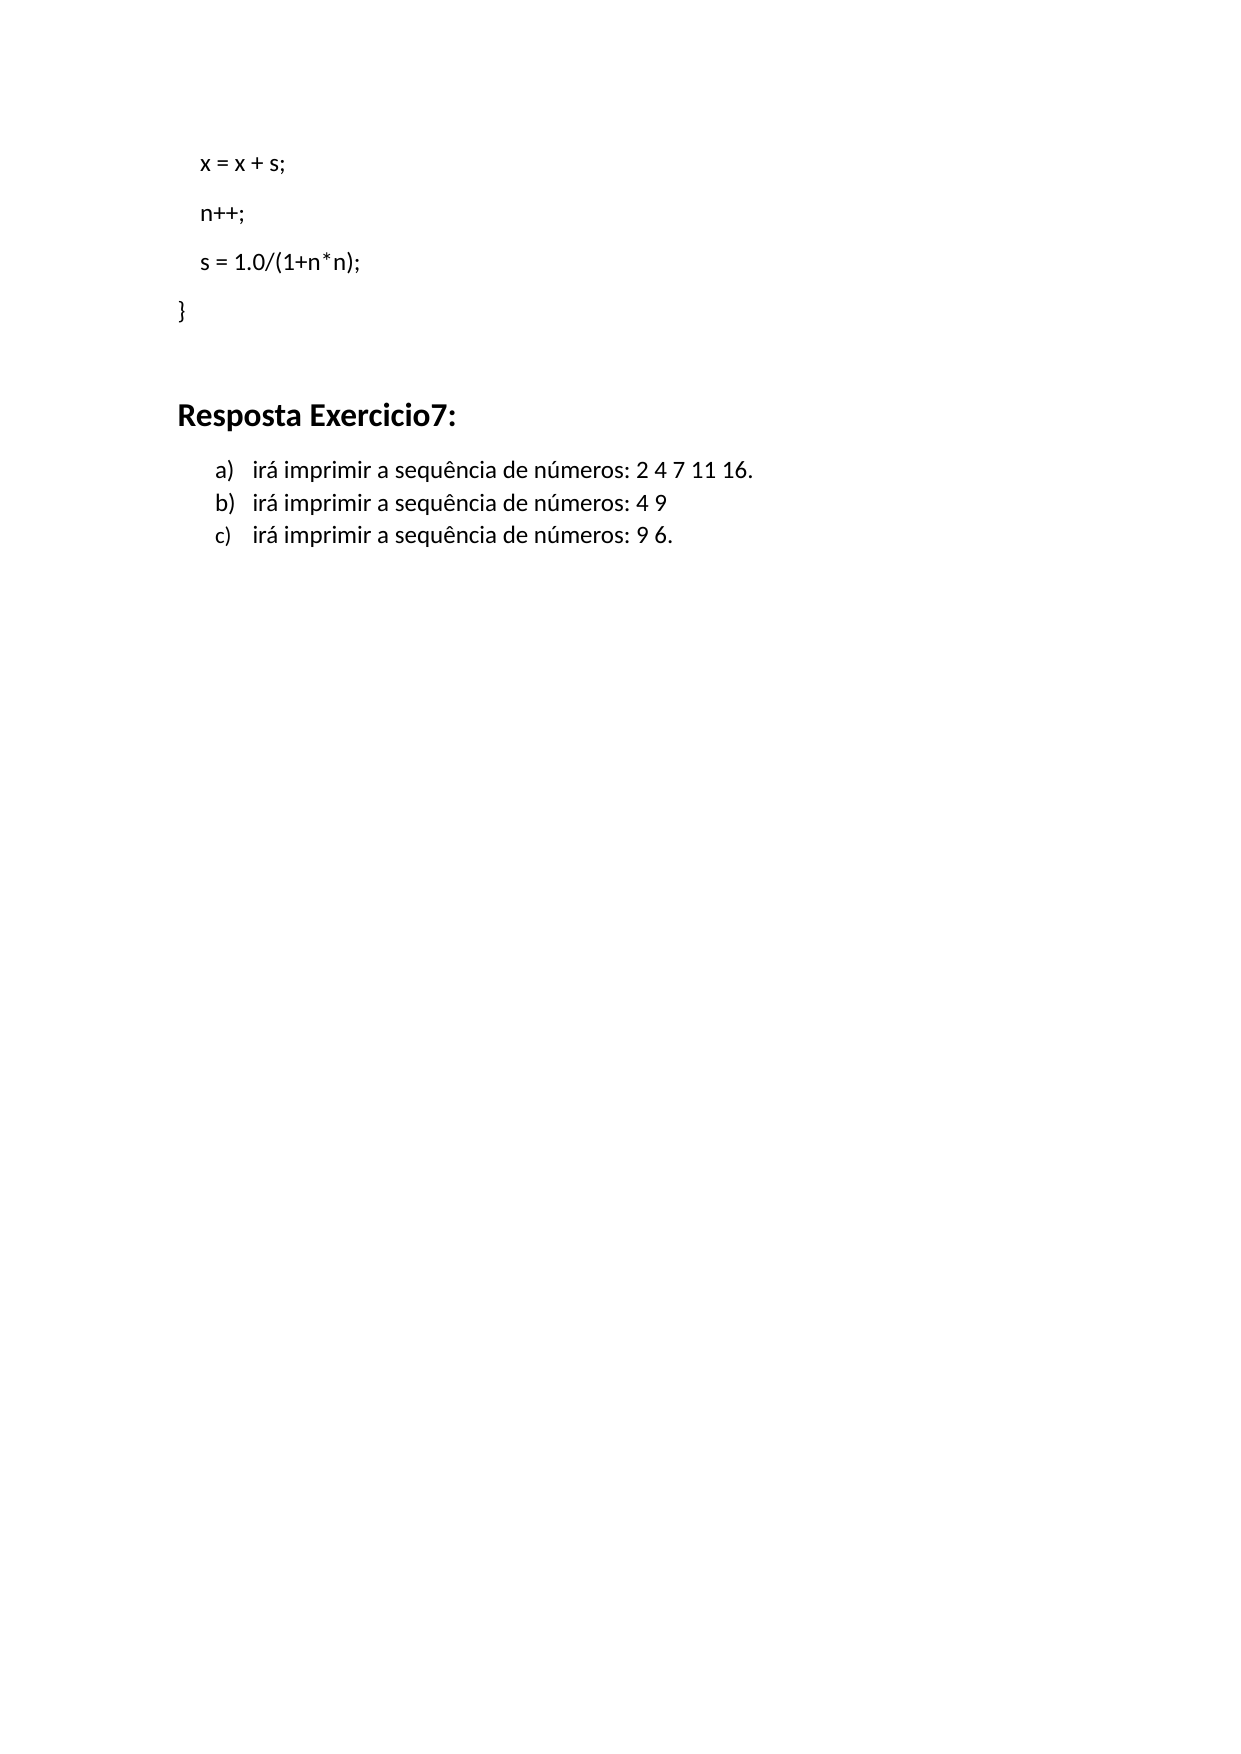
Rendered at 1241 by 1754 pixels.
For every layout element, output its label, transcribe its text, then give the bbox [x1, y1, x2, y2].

list irá imprimir a sequência de números: 2 4 7 11 16. [215, 454, 1063, 485]
list irá imprimir a sequência de números: 4 9 [215, 487, 1063, 517]
text } [177, 295, 1063, 326]
list irá imprimir a sequência de números: 9 6. [215, 519, 1063, 550]
text Resposta Exercicio7: [177, 394, 1063, 435]
text s = 1.0/(1+n*n); [177, 246, 1063, 277]
text n++; [177, 197, 1063, 227]
text x = x + s; [177, 148, 1063, 178]
